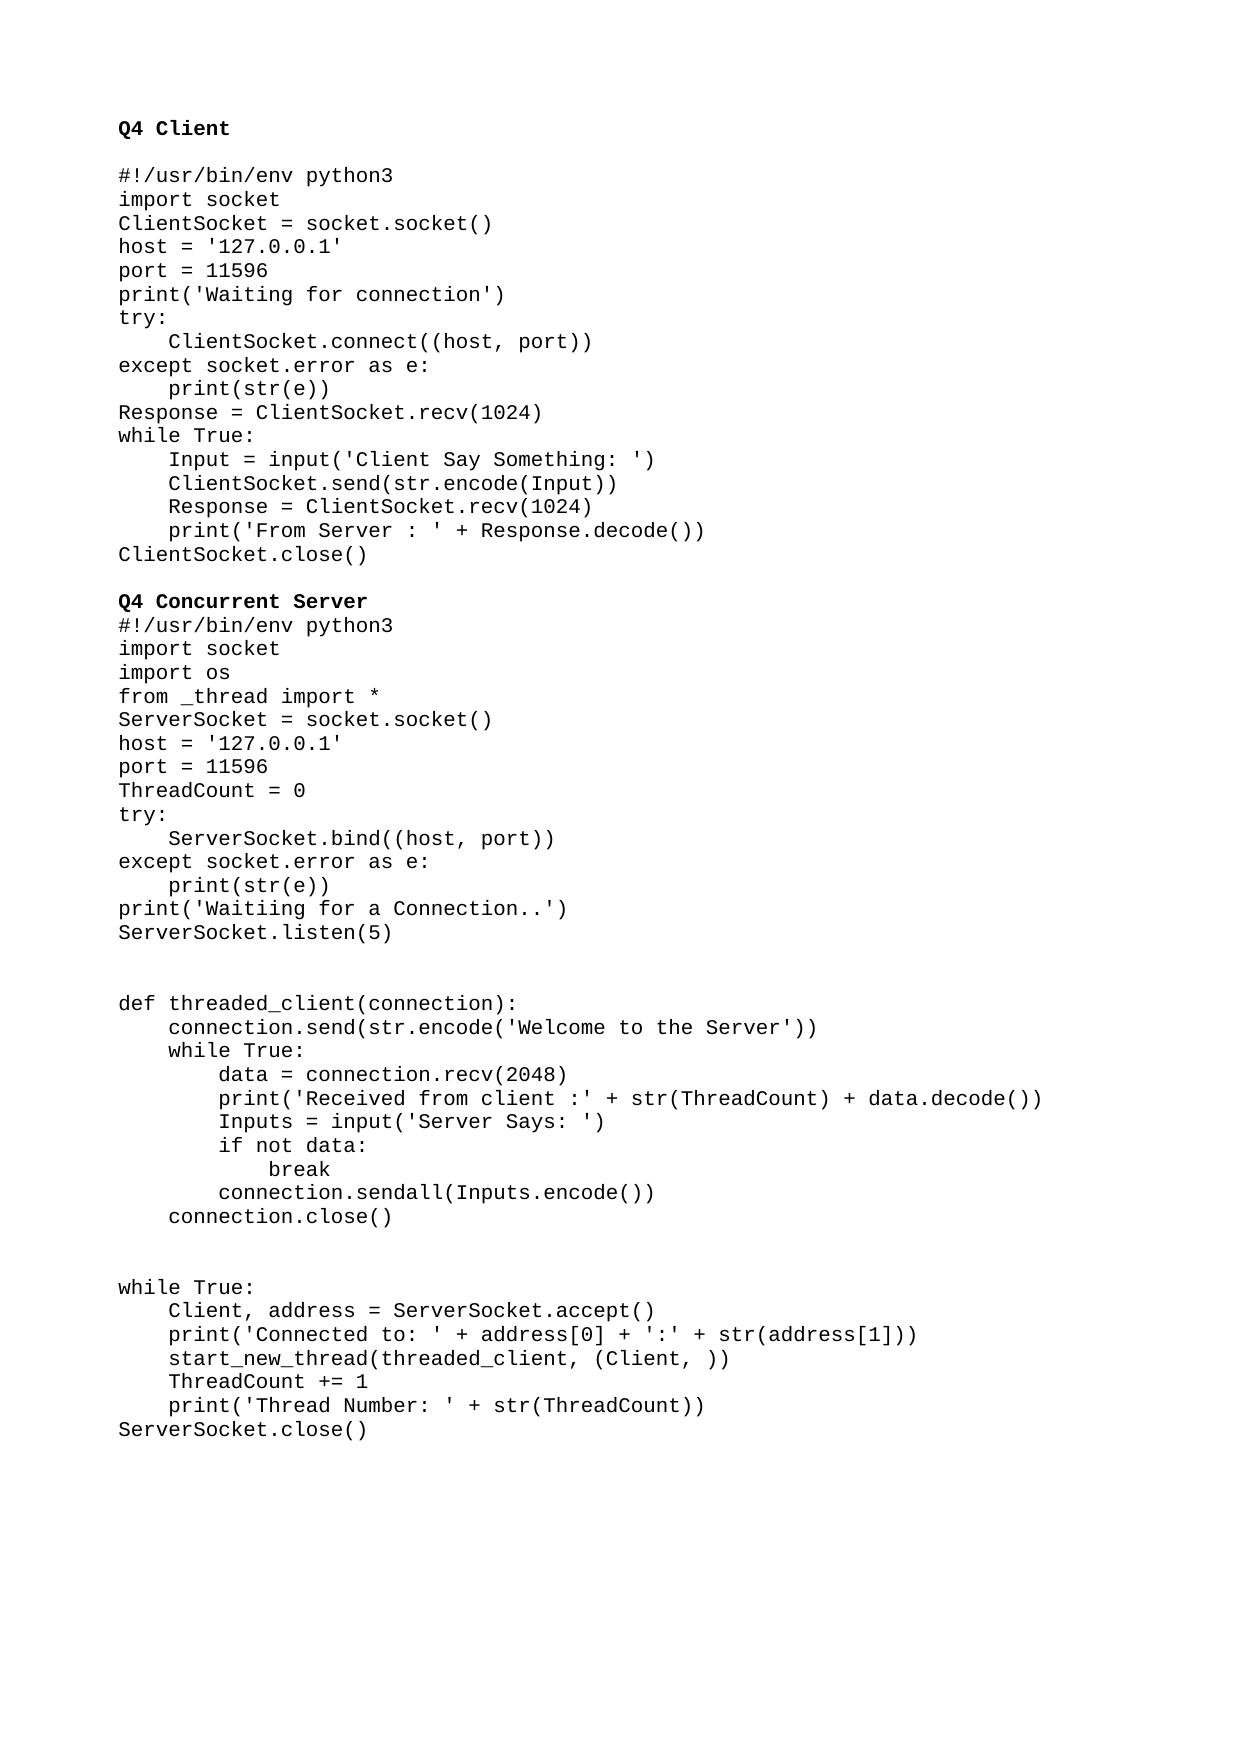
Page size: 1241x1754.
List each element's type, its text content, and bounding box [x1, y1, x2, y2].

text while True: [118, 426, 1122, 449]
text print(str(e)) [118, 875, 1122, 898]
text print('Waitiing for a Connection..') [118, 898, 1122, 922]
text try: [118, 307, 1122, 331]
text import socket [118, 189, 1122, 213]
text except socket.error as e: [118, 851, 1122, 875]
text host = '127.0.0.1' [118, 236, 1122, 260]
text Inputs = input('Server Says: ') [118, 1111, 1122, 1135]
text ServerSocket.bind((host, port)) [118, 827, 1122, 851]
text print('Thread Number: ' + str(ThreadCount)) [118, 1395, 1122, 1419]
text connection.sendall(Inputs.encode()) [118, 1182, 1122, 1206]
text connection.close() [118, 1206, 1122, 1229]
text ClientSocket.send(str.encode(Input)) [118, 473, 1122, 496]
text ServerSocket.listen(5) [118, 922, 1122, 946]
text print('Waiting for connection') [118, 284, 1122, 307]
text try: [118, 804, 1122, 827]
text break [118, 1158, 1122, 1182]
text import os [118, 662, 1122, 686]
text start_new_thread(threaded_client, (Client, )) [118, 1348, 1122, 1371]
text ClientSocket.close() [118, 544, 1122, 567]
text Input = input('Client Say Something: ') [118, 449, 1122, 473]
text ClientSocket.connect((host, port)) [118, 331, 1122, 354]
text host = '127.0.0.1' [118, 733, 1122, 757]
text print('Connected to: ' + address[0] + ':' + str(address[1])) [118, 1324, 1122, 1348]
text Client, address = ServerSocket.accept() [118, 1300, 1122, 1324]
text ThreadCount = 0 [118, 780, 1122, 804]
text connection.send(str.encode('Welcome to the Server')) [118, 1017, 1122, 1040]
text Response = ClientSocket.recv(1024) [118, 496, 1122, 520]
text ClientSocket = socket.socket() [118, 213, 1122, 236]
text print('From Server : ' + Response.decode()) [118, 520, 1122, 544]
text while True: [118, 1040, 1122, 1064]
text print(str(e)) [118, 378, 1122, 402]
text Q4 Client [118, 118, 1122, 142]
text #!/usr/bin/env python3 [118, 165, 1122, 189]
text ThreadCount += 1 [118, 1371, 1122, 1395]
text Q4 Concurrent Server [118, 591, 1122, 615]
text import socket [118, 638, 1122, 662]
text port = 11596 [118, 260, 1122, 284]
text print('Received from client :' + str(ThreadCount) + data.decode()) [118, 1088, 1122, 1111]
text from _thread import * [118, 686, 1122, 709]
text def threaded_client(connection): [118, 993, 1122, 1017]
text except socket.error as e: [118, 354, 1122, 378]
text port = 11596 [118, 757, 1122, 780]
text Response = ClientSocket.recv(1024) [118, 402, 1122, 426]
text ServerSocket = socket.socket() [118, 709, 1122, 733]
text while True: [118, 1277, 1122, 1300]
text data = connection.recv(2048) [118, 1064, 1122, 1088]
text if not data: [118, 1135, 1122, 1158]
text ServerSocket.close() [118, 1419, 1122, 1442]
text #!/usr/bin/env python3 [118, 615, 1122, 638]
